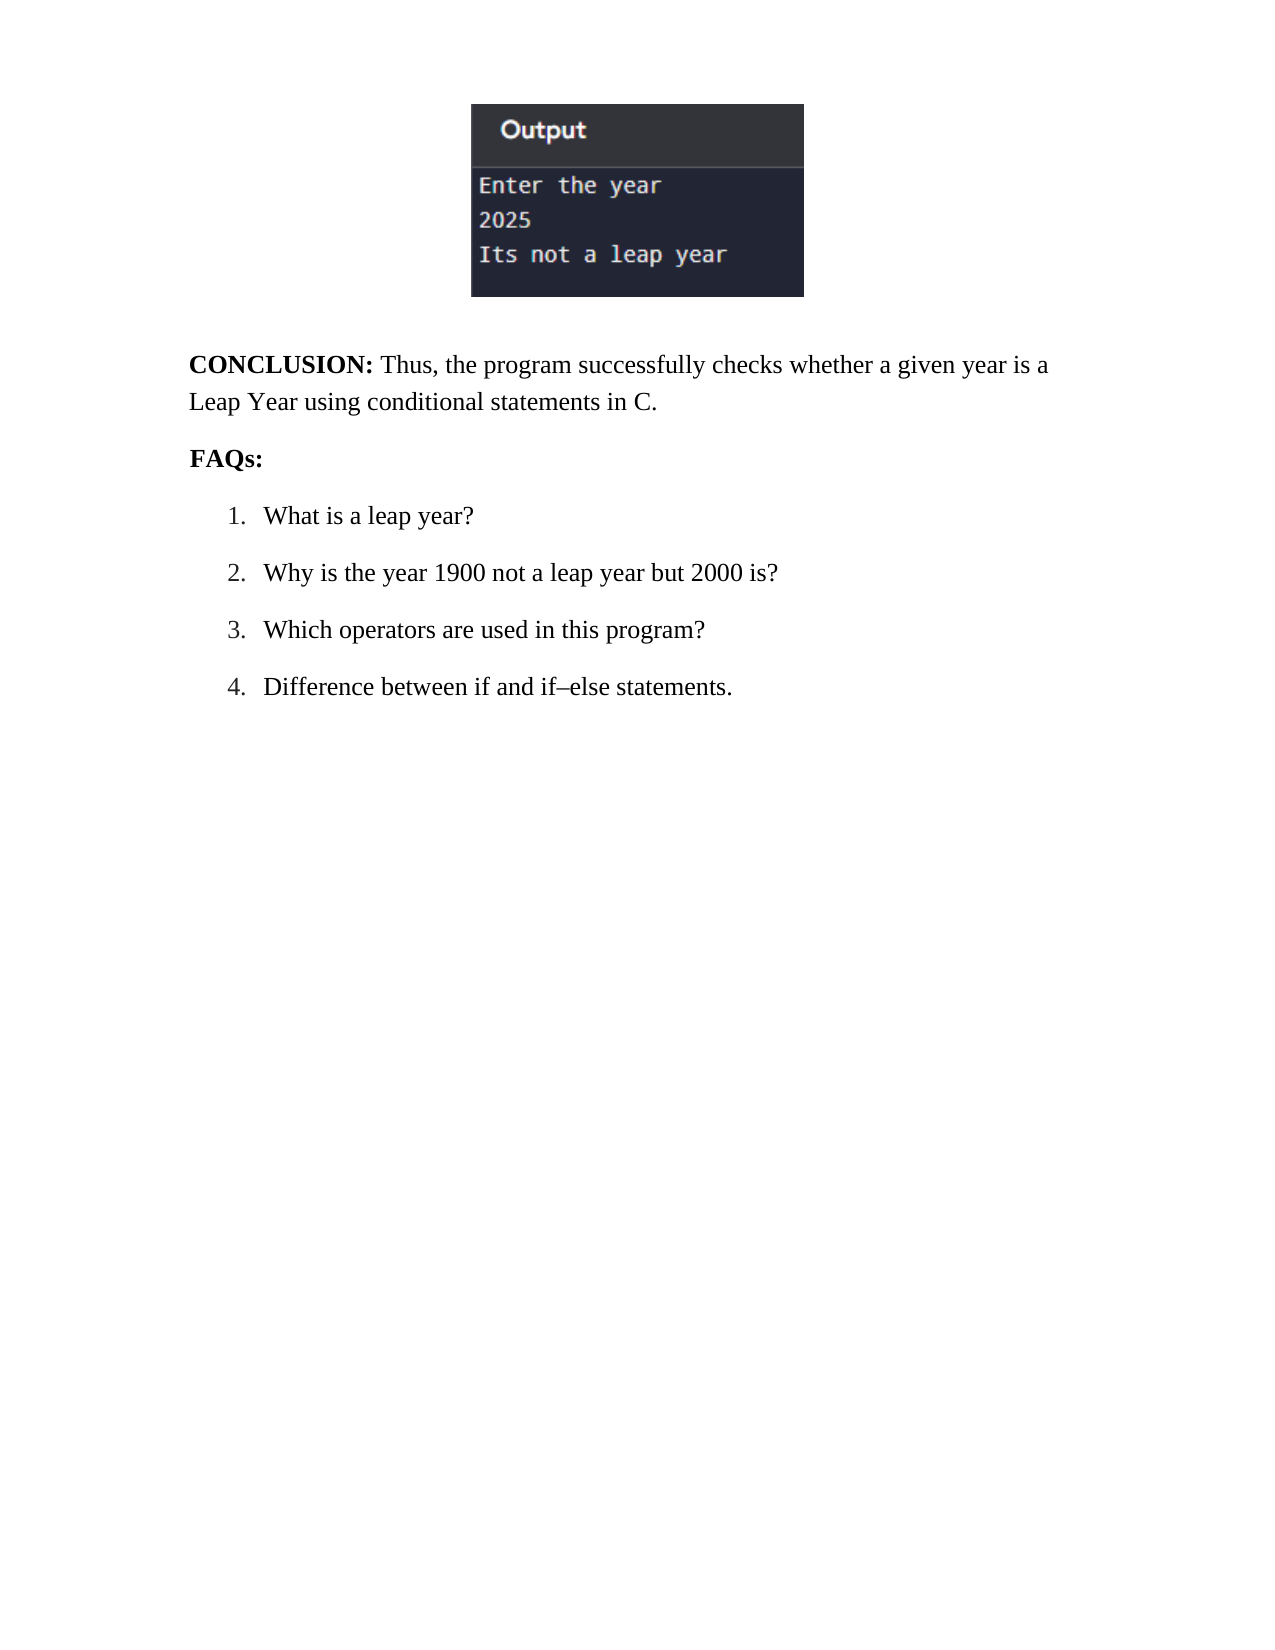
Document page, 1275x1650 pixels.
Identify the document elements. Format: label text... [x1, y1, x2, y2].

list Which operators are used in this program? [227, 614, 1087, 644]
list Why is the year 1900 not a leap year but 2000 is? [227, 557, 1087, 587]
picture [471, 104, 804, 297]
text CONCLUSION: Thus, the program successfully checks whether a given year is a Leap Year using conditional statements in C. [188, 349, 1087, 416]
list Difference between if and if–else statements. [227, 671, 1087, 701]
subtitle FAQs: [188, 443, 1087, 473]
list What is a leap year? [227, 500, 1087, 530]
